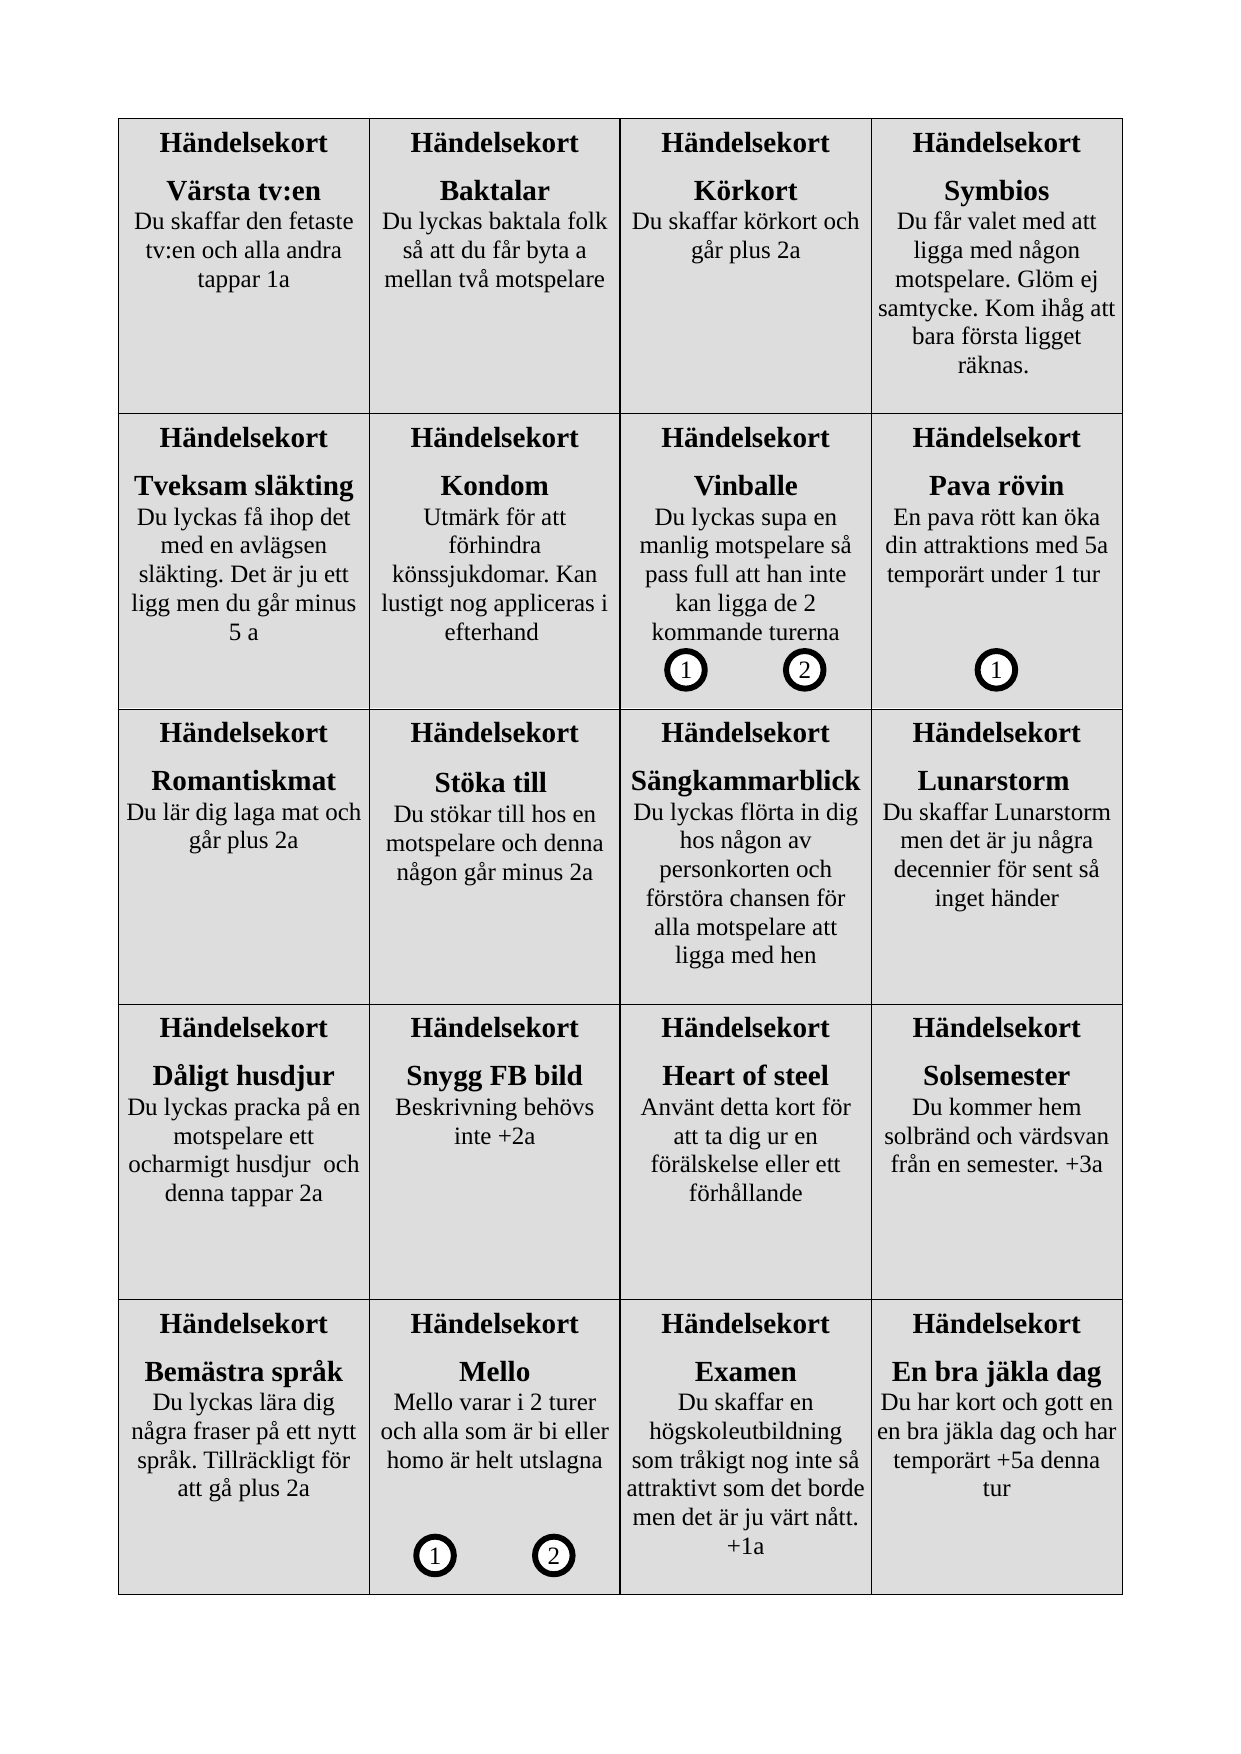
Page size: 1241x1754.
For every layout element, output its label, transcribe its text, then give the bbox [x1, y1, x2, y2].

table_header [376, 1531, 494, 1580]
table_header [627, 645, 745, 694]
table_header Händelsekort Symbios Du får valet med att ligga med någon motspelare. Glöm ej samtycke. Kom ihåg att bara första ligget räknas. [872, 119, 1122, 413]
table_cell Händelsekort Solsemester Du kommer hem solbränd och värdsvan från en semester. +3a [872, 1005, 1122, 1299]
table_cell Händelsekort Tveksam släkting Du lyckas få ihop det med en avlägsen släkting. Det är ju ett ligg men du går minus 5 a [119, 414, 369, 708]
table_cell Händelsekort Stöka till Du stökar till hos en motspelare och denna någon går minus 2a [370, 710, 619, 1004]
table_header [878, 645, 1115, 694]
table_cell Händelsekort Examen Du skaffar en högskoleutbildning som tråkigt nog inte så attraktivt som det borde men det är ju värt nått. +1a [621, 1300, 871, 1594]
table_cell Händelsekort Lunarstorm Du skaffar Lunarstorm men det är ju några decennier för sent så inget händer [872, 710, 1122, 1004]
table_cell Händelsekort Pava rövin En pava rött kan öka din attraktions med 5a temporärt under 1 tur [872, 414, 1122, 708]
table_cell Händelsekort Kondom Utmärk för att förhindra könssjukdomar. Kan lustigt nog appliceras i efterhand [370, 414, 619, 708]
table_cell Händelsekort Mello Mello varar i 2 turer och alla som är bi eller homo är helt utslagna [370, 1300, 619, 1594]
table_cell Händelsekort Vinballe Du lyckas supa en manlig motspelare så pass full att han inte kan ligga de 2 kommande turerna [621, 414, 871, 708]
table_header [494, 1531, 613, 1580]
table_cell Händelsekort Snygg FB bild Beskrivning behövs inte +2a [370, 1005, 619, 1299]
table_cell Händelsekort En bra jäkla dag Du har kort och gott en en bra jäkla dag och har temporärt +5a denna tur [872, 1300, 1122, 1594]
table_cell Händelsekort Bemästra språk Du lyckas lära dig några fraser på ett nytt språk. Tillräckligt för att gå plus 2a [119, 1300, 369, 1594]
table_cell Händelsekort Romantiskmat Du lär dig laga mat och går plus 2a [119, 710, 369, 1004]
table_cell Händelsekort Sängkammarblick Du lyckas flörta in dig hos någon av personkorten och förstöra chansen för alla motspelare att ligga med hen [621, 710, 871, 1004]
table_header [745, 645, 864, 694]
table_header Händelsekort Värsta tv:en Du skaffar den fetaste tv:en och alla andra tappar 1a [119, 119, 369, 413]
table_cell Händelsekort Heart of steel Använt detta kort för att ta dig ur en förälskelse eller ett förhållande [621, 1005, 871, 1299]
table_header Händelsekort Baktalar Du lyckas baktala folk så att du får byta a mellan två motspelare [370, 119, 619, 413]
table_cell Händelsekort Dåligt husdjur Du lyckas pracka på en motspelare ett ocharmigt husdjur och denna tappar 2a [119, 1005, 369, 1299]
table_header Händelsekort Körkort Du skaffar körkort och går plus 2a [621, 119, 871, 413]
